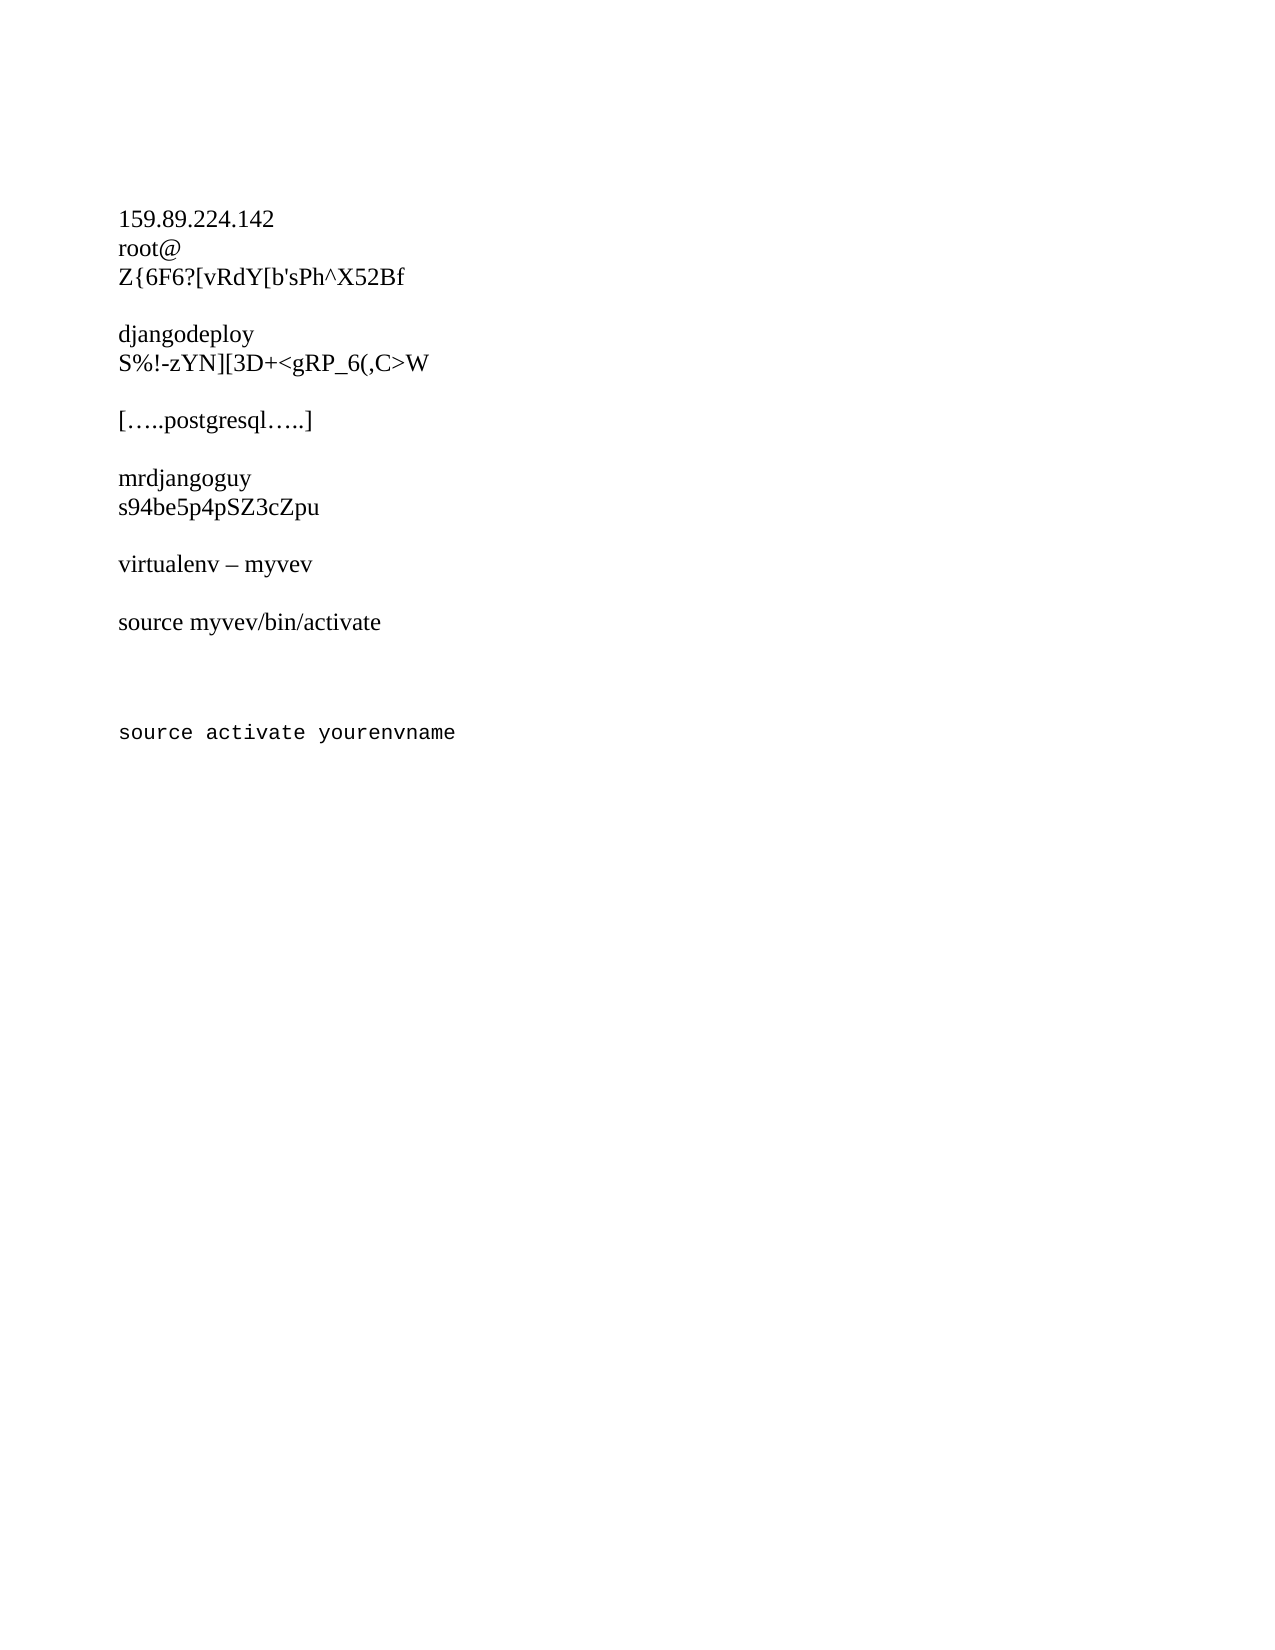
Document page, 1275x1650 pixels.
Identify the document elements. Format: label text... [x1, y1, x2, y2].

text S%!-zYN][3D+<gRP_6(,C>W [118, 348, 1157, 377]
text djangodeploy [118, 319, 1157, 348]
text mrdjangoguy [118, 463, 1157, 492]
text s94be5p4pSZ3cZpu [118, 492, 1157, 521]
text source activate yourenvname [118, 722, 1157, 746]
text virtualenv – myvev [118, 549, 1157, 578]
text Z{6F6?[vRdY[b'sPh^X52Bf [118, 262, 1157, 291]
text 159.89.224.142 [118, 204, 1157, 233]
text […..postgresql…..] [118, 406, 1157, 434]
text root@ [118, 233, 1157, 262]
text source myvev/bin/activate [118, 607, 1157, 636]
